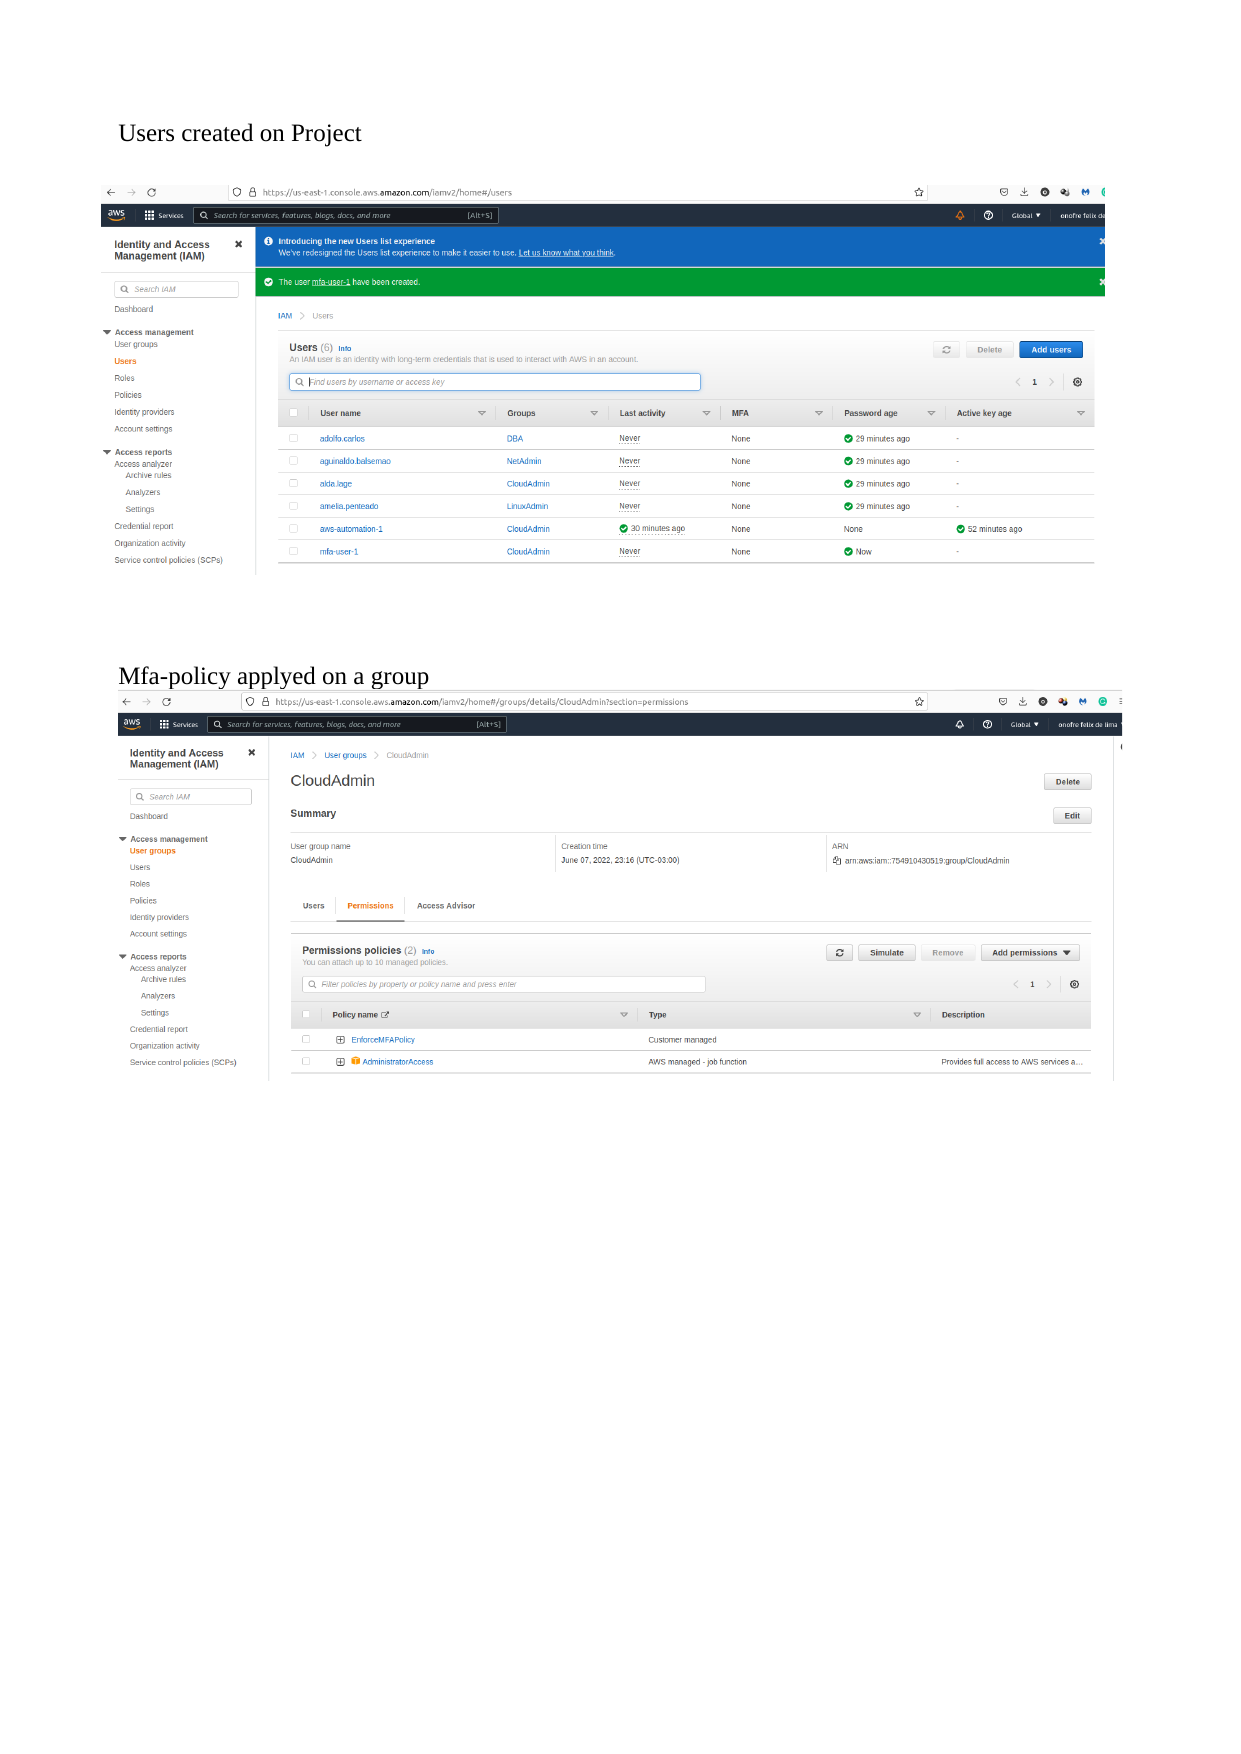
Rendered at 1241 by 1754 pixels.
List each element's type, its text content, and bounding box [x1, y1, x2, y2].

text Mfa-policy applyed on a group [118, 661, 1122, 689]
picture [101, 185, 1105, 575]
text Users created on Project [118, 118, 1122, 147]
picture [118, 689, 1123, 1081]
